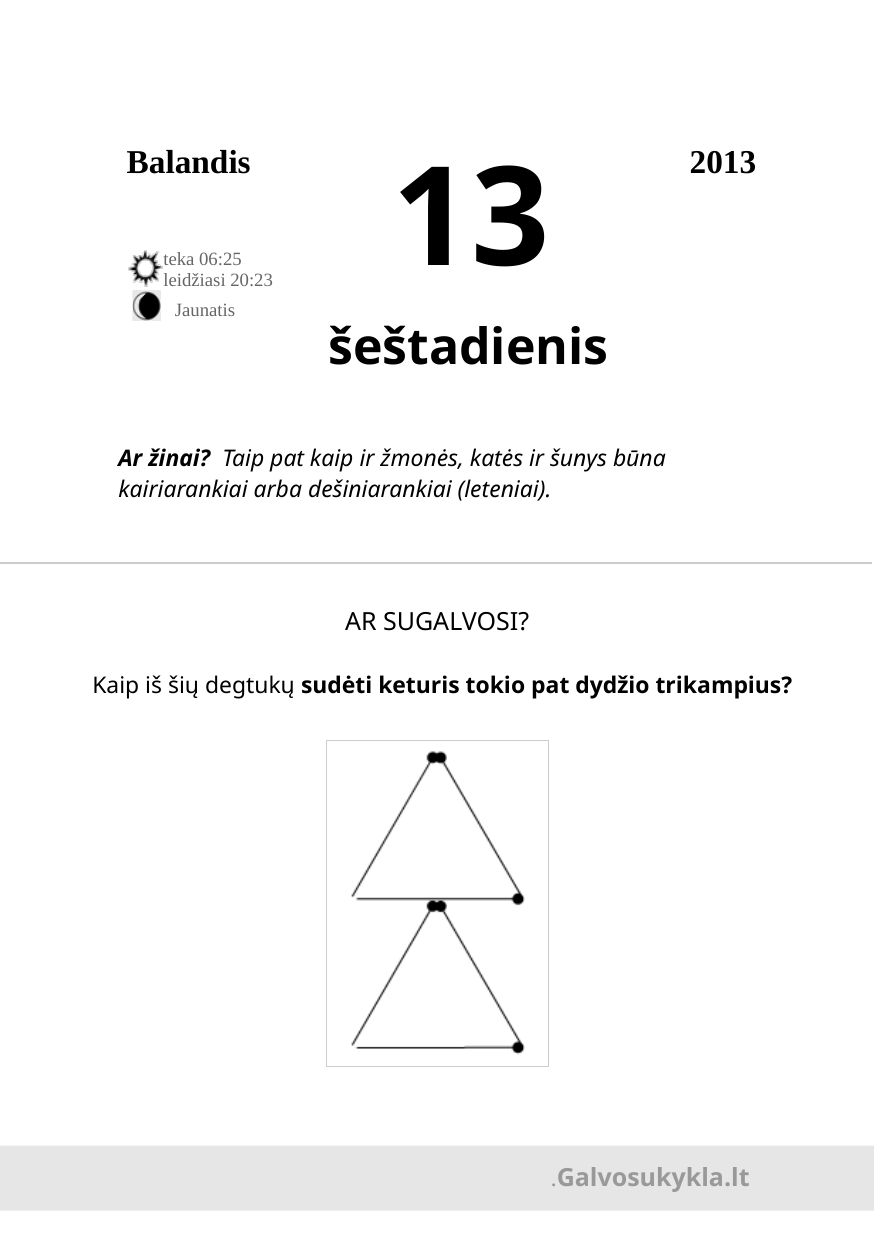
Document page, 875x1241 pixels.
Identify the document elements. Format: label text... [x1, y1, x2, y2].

table_header 2013 [638, 118, 756, 379]
picture [327, 741, 548, 1066]
text Ar žinai? Taip pat kaip ir žmonės, katės ir šunys būna kairiarankiai arba dešiniarankiai (leteniai). [118, 442, 756, 504]
table_header Jaunatis [118, 288, 298, 379]
text Kaip iš šių degtukų sudėti keturis tokio pat dydžio trikampius? [91, 669, 794, 732]
table_header 13 šeštadienis [299, 118, 638, 379]
text AR SUGALVOSI? [118, 604, 756, 638]
table_header Balandis teka 06:25 leidžiasi 20:23 [118, 118, 298, 287]
